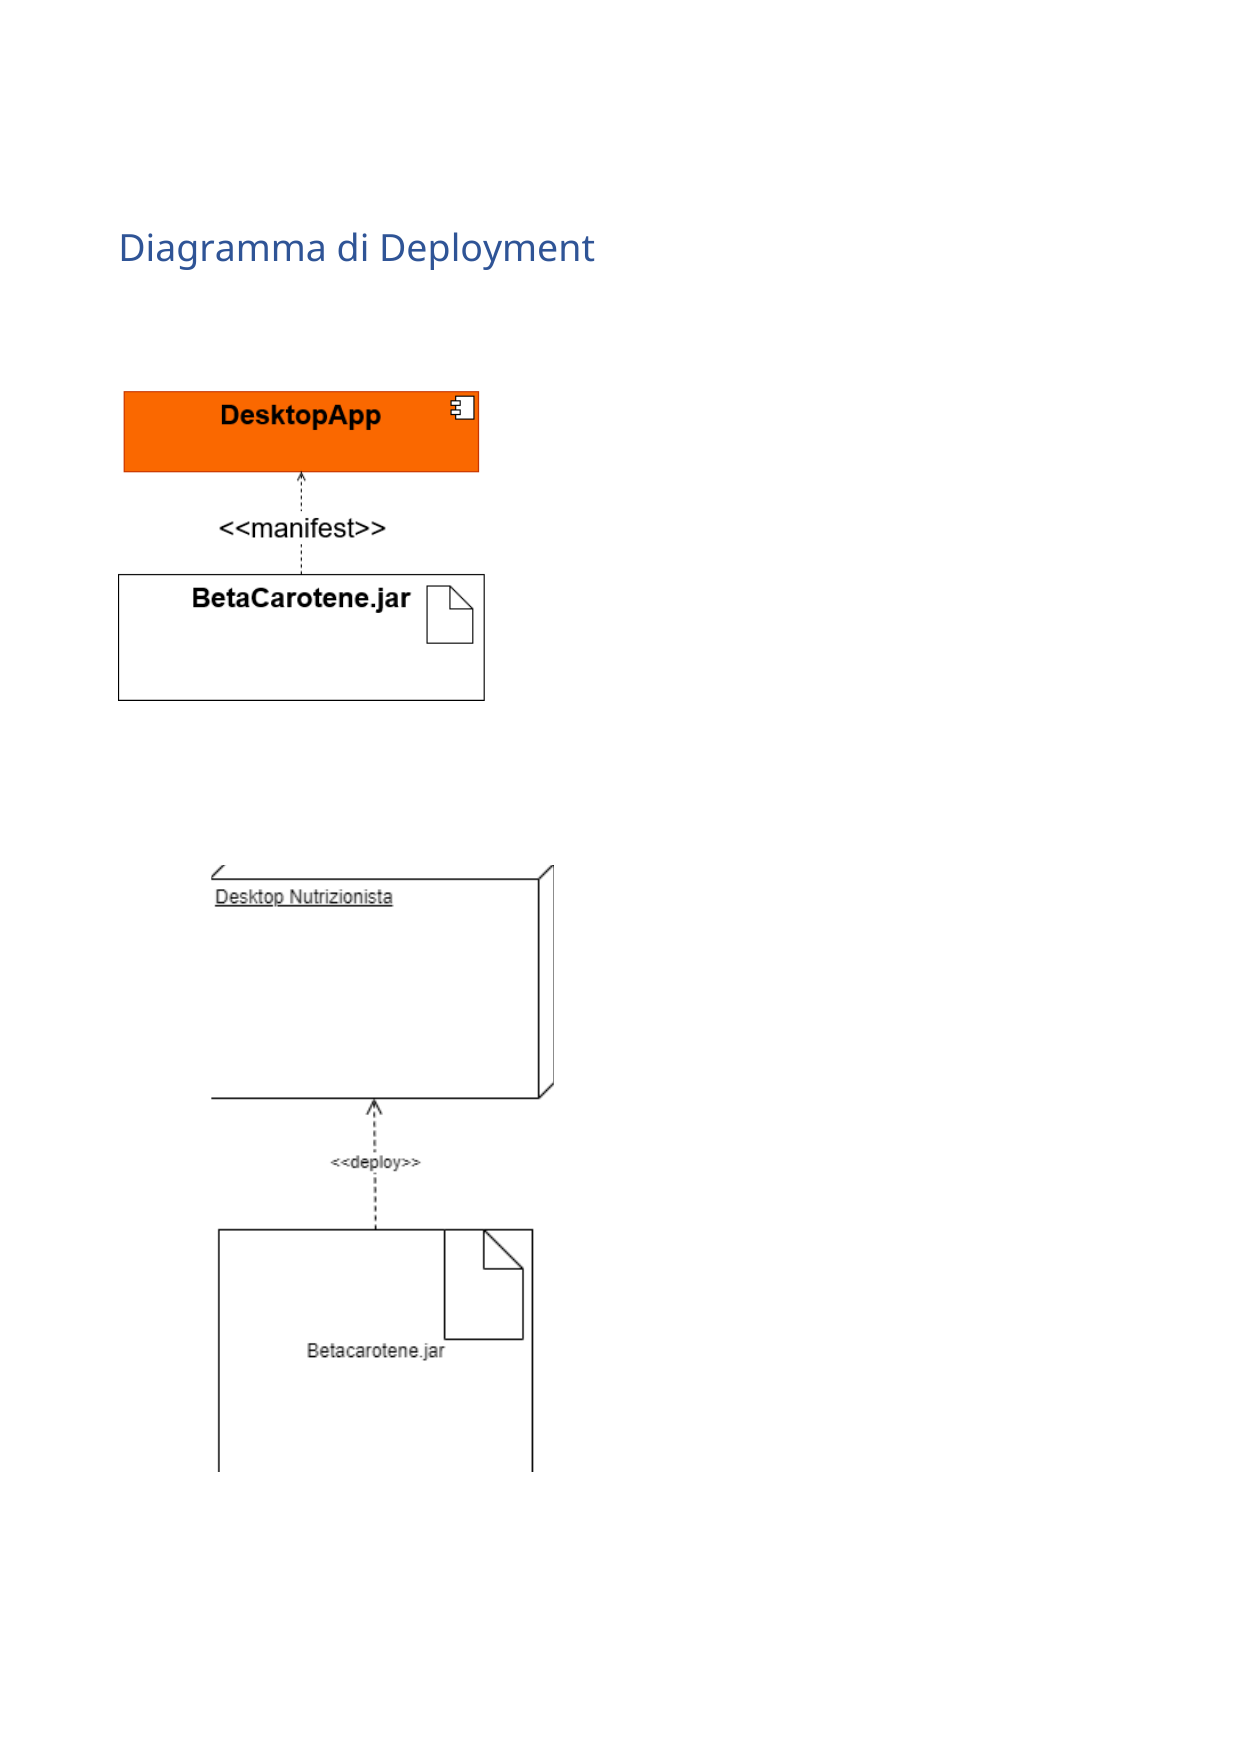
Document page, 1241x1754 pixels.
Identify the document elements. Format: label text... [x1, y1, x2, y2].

subtitle Diagramma di Deployment [118, 221, 1122, 272]
